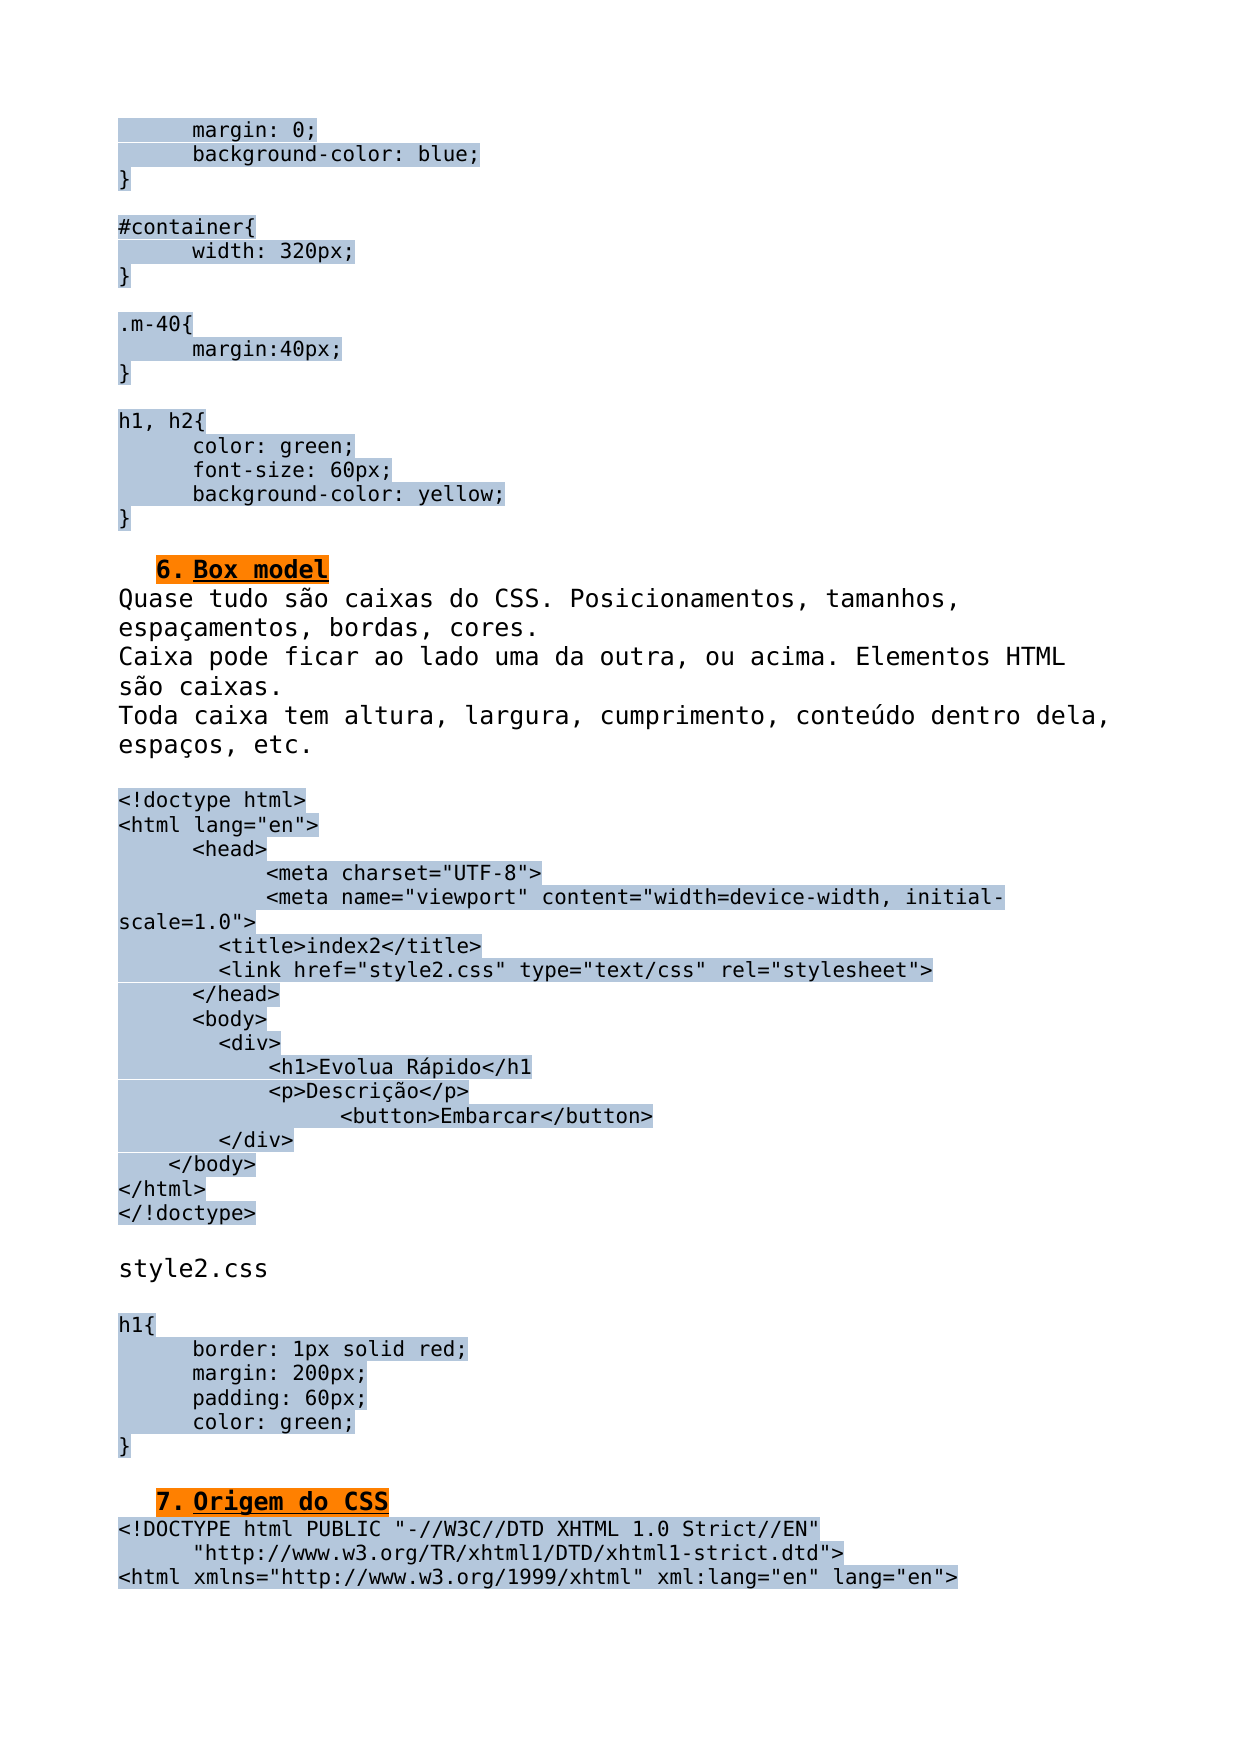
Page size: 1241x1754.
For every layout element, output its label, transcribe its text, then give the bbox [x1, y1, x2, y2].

text } [118, 264, 1122, 288]
text <div> [118, 1031, 1122, 1055]
text margin: 200px; [118, 1361, 1122, 1386]
text <p>Descrição</p> [118, 1079, 1122, 1104]
text style2.css [118, 1254, 1122, 1283]
text width: 320px; [118, 239, 1122, 264]
list Box model [193, 555, 1122, 584]
text Quase tudo são caixas do CSS. Posicionamentos, tamanhos, espaçamentos, bordas, cores. [118, 584, 1122, 642]
text } [118, 167, 1122, 191]
text <meta name="viewport" content="width=device-width, initial-scale=1.0"> [118, 885, 1122, 934]
text <body> [118, 1007, 1122, 1031]
text #container{ [118, 215, 1122, 239]
text h1{ [118, 1313, 1122, 1337]
text margin: 0; [118, 118, 1122, 142]
text <html lang="en"> [118, 813, 1122, 837]
text color: green; [118, 434, 1122, 458]
text "http://www.w3.org/TR/xhtml1/DTD/xhtml1-strict.dtd"> [118, 1541, 1122, 1565]
text background-color: blue; [118, 142, 1122, 167]
text } [118, 1434, 1122, 1458]
text </!doctype> [118, 1201, 1122, 1225]
text </div> [118, 1128, 1122, 1152]
text } [118, 361, 1122, 385]
text <title>index2</title> [118, 934, 1122, 958]
text background-color: yellow; [118, 482, 1122, 506]
text <!DOCTYPE html PUBLIC "-//W3C//DTD XHTML 1.0 Strict//EN" [118, 1517, 1122, 1541]
list Origem do CSS [156, 1487, 1122, 1517]
text color: green; [118, 1410, 1122, 1434]
text <html xmlns="http://www.w3.org/1999/xhtml" xml:lang="en" lang="en"> [118, 1565, 1122, 1589]
text </head> [118, 982, 1122, 1007]
text <head> [118, 837, 1122, 861]
text border: 1px solid red; [118, 1337, 1122, 1361]
text } [118, 506, 1122, 531]
text margin:40px; [118, 337, 1122, 361]
text <button>Embarcar</button> [118, 1104, 1122, 1128]
text <meta charset="UTF-8"> [118, 861, 1122, 885]
text <h1>Evolua Rápido</h1 [118, 1055, 1122, 1079]
text </html> [118, 1177, 1122, 1201]
text Toda caixa tem altura, largura, cumprimento, conteúdo dentro dela, espaços, etc. [118, 701, 1122, 759]
text <link href="style2.css" type="text/css" rel="stylesheet"> [118, 958, 1122, 982]
text </body> [118, 1152, 1122, 1177]
text font-size: 60px; [118, 458, 1122, 482]
text padding: 60px; [118, 1386, 1122, 1410]
text Caixa pode ficar ao lado uma da outra, ou acima. Elementos HTML são caixas. [118, 642, 1122, 701]
text <!doctype html> [118, 788, 1122, 813]
text .m-40{ [118, 312, 1122, 337]
text h1, h2{ [118, 409, 1122, 434]
